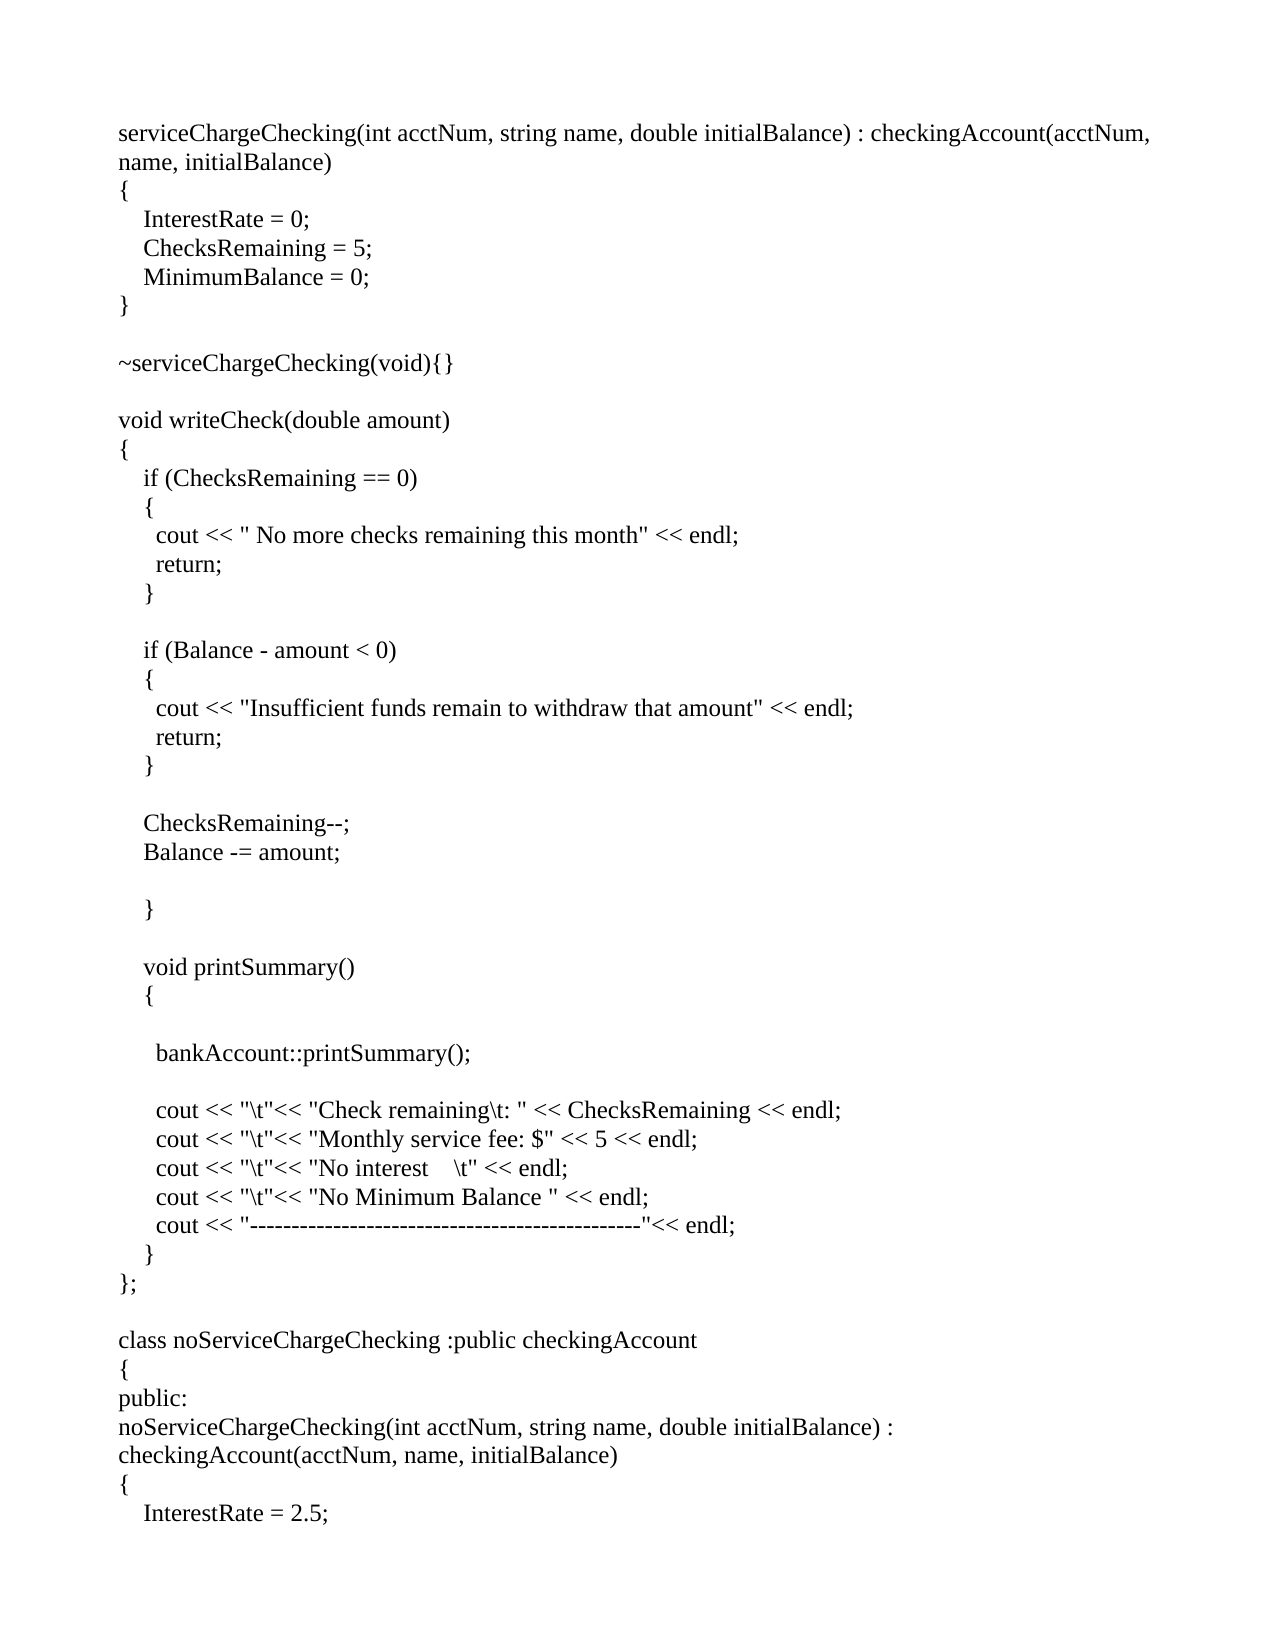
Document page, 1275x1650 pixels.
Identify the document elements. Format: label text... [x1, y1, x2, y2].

text InterestRate = 2.5; [118, 1498, 1157, 1527]
text { [118, 1469, 1157, 1498]
text if (ChecksRemaining == 0) [118, 463, 1157, 492]
text return; [118, 549, 1157, 578]
text cout << "\t"<< "No Minimum Balance " << endl; [118, 1182, 1157, 1211]
text return; [118, 722, 1157, 751]
text Balance -= amount; [118, 837, 1157, 866]
text class noServiceChargeChecking :public checkingAccount [118, 1326, 1157, 1354]
text } [118, 578, 1157, 607]
text } [118, 894, 1157, 923]
text cout << "\t"<< "No interest \t" << endl; [118, 1153, 1157, 1182]
text cout << "Insufficient funds remain to withdraw that amount" << endl; [118, 693, 1157, 722]
text }; [118, 1268, 1157, 1297]
text ChecksRemaining = 5; [118, 233, 1157, 262]
text { [118, 492, 1157, 521]
text noServiceChargeChecking(int acctNum, string name, double initialBalance) : checkingAccount(acctNum, name, initialBalance) [118, 1412, 1157, 1469]
text cout << " No more checks remaining this month" << endl; [118, 521, 1157, 549]
text { [118, 434, 1157, 463]
text { [118, 981, 1157, 1009]
text } [118, 751, 1157, 779]
text { [118, 176, 1157, 204]
text void writeCheck(double amount) [118, 406, 1157, 434]
text { [118, 664, 1157, 693]
text public: [118, 1383, 1157, 1412]
text ChecksRemaining--; [118, 808, 1157, 837]
text cout << "\t"<< "Monthly service fee: $" << 5 << endl; [118, 1124, 1157, 1153]
text cout << "\t"<< "Check remaining\t: " << ChecksRemaining << endl; [118, 1096, 1157, 1124]
text InterestRate = 0; [118, 204, 1157, 233]
text } [118, 1239, 1157, 1268]
text { [118, 1354, 1157, 1383]
text } [118, 291, 1157, 319]
text ~serviceChargeChecking(void){} [118, 348, 1157, 377]
text MinimumBalance = 0; [118, 262, 1157, 291]
text bankAccount::printSummary(); [118, 1038, 1157, 1067]
text cout << "-----------------------------------------------"<< endl; [118, 1211, 1157, 1239]
text serviceChargeChecking(int acctNum, string name, double initialBalance) : checkingAccount(acctNum, name, initialBalance) [118, 118, 1157, 176]
text void printSummary() [118, 952, 1157, 981]
text if (Balance - amount < 0) [118, 636, 1157, 664]
